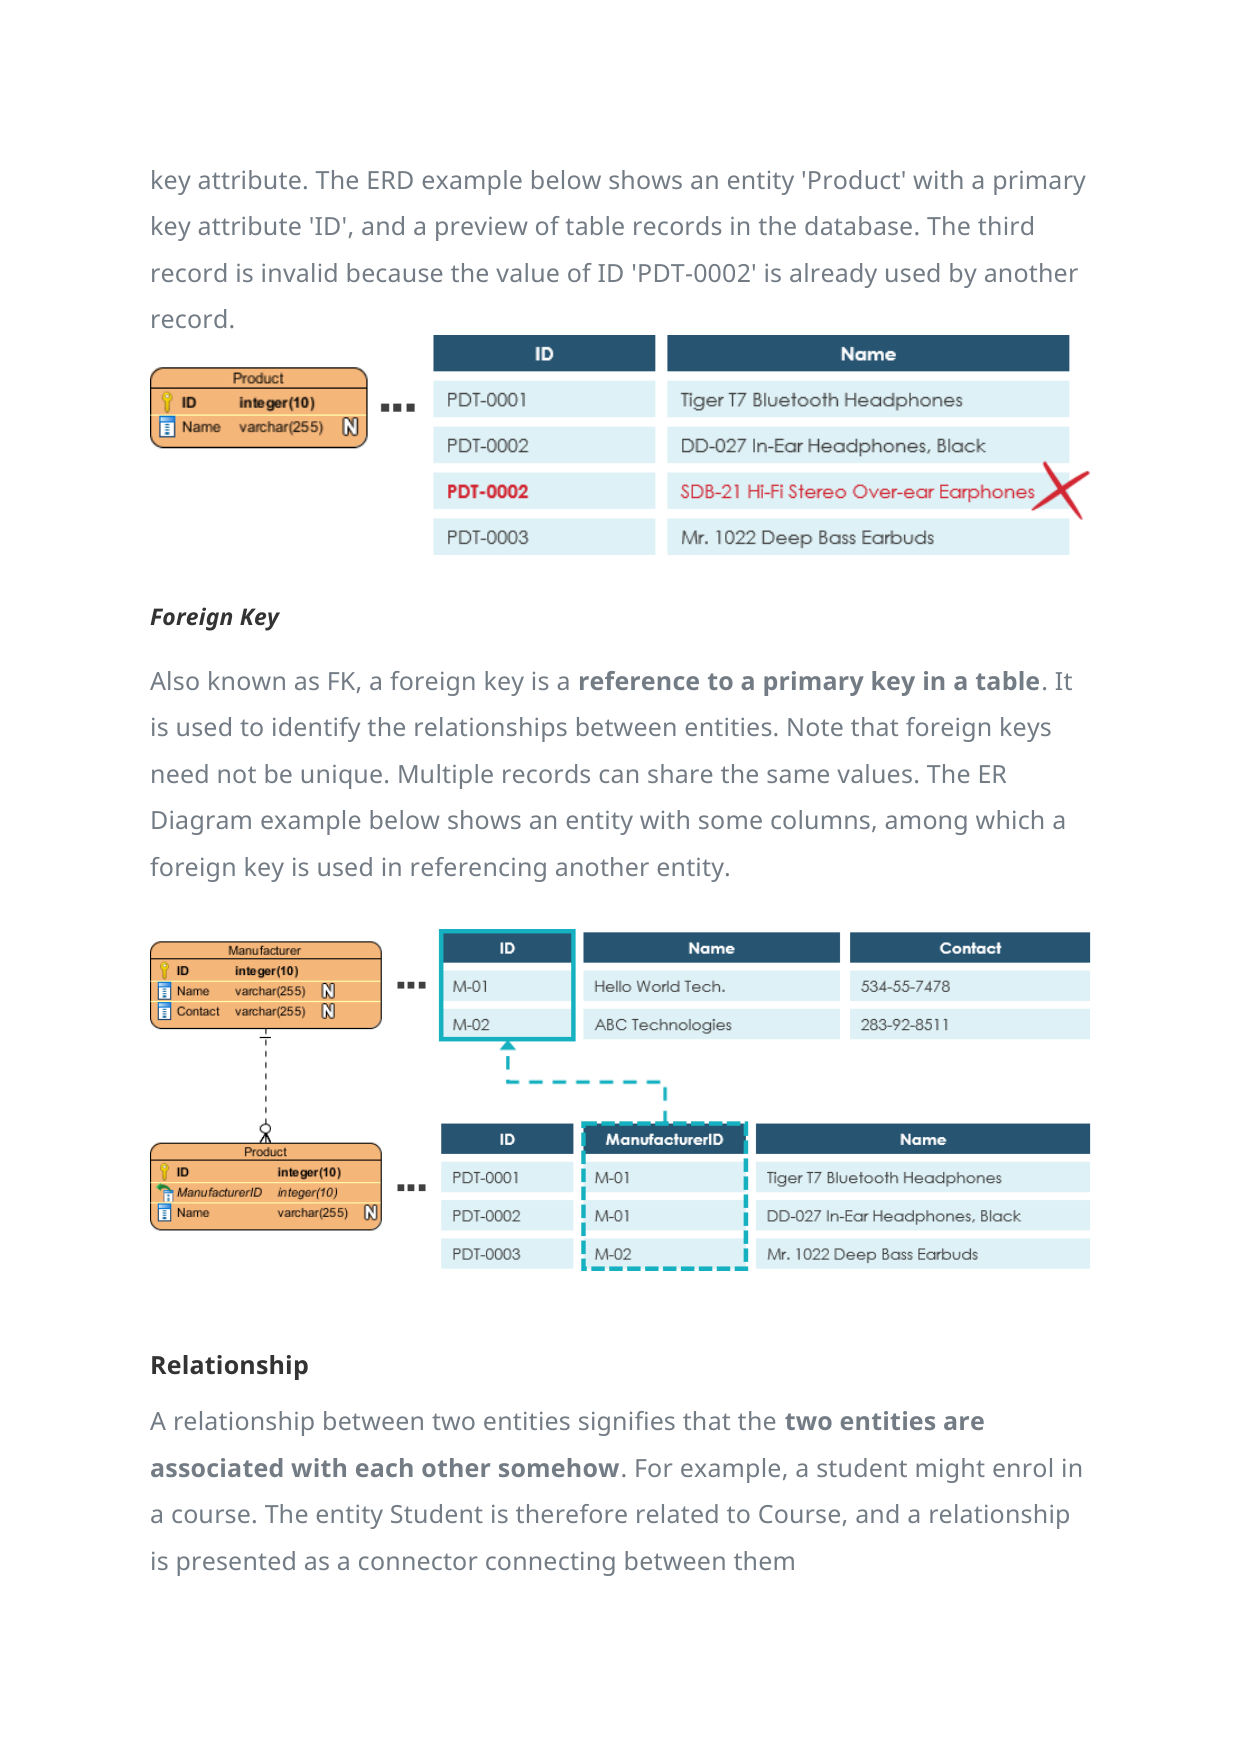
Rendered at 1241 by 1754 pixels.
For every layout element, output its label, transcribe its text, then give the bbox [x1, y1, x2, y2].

text A relationship between two entities signifies that the two entities are associated with each other somehow. For example, a student might enrol in a course. The entity Student is therefore related to Course, and a relationship is presented as a connector connecting between them [150, 1392, 1090, 1577]
subtitle Relationship [150, 1348, 1090, 1382]
text Also known as FK, a foreign key is a reference to a primary key in a table. It is used to identify the relationships between entities. Note that foreign keys need not be unique. Multiple records can share the same values. The ER Diagram example below shows an entity with some columns, among which a foreign key is used in referencing another entity. [150, 651, 1090, 883]
subtitle Foreign Key [150, 601, 1090, 632]
text key attribute. The ERD example below shows an entity 'Product' with a primary key attribute 'ID', and a preview of table records in the database. The third record is invalid because the value of ID 'PDT-0002' is already used by another record. [150, 150, 1090, 335]
